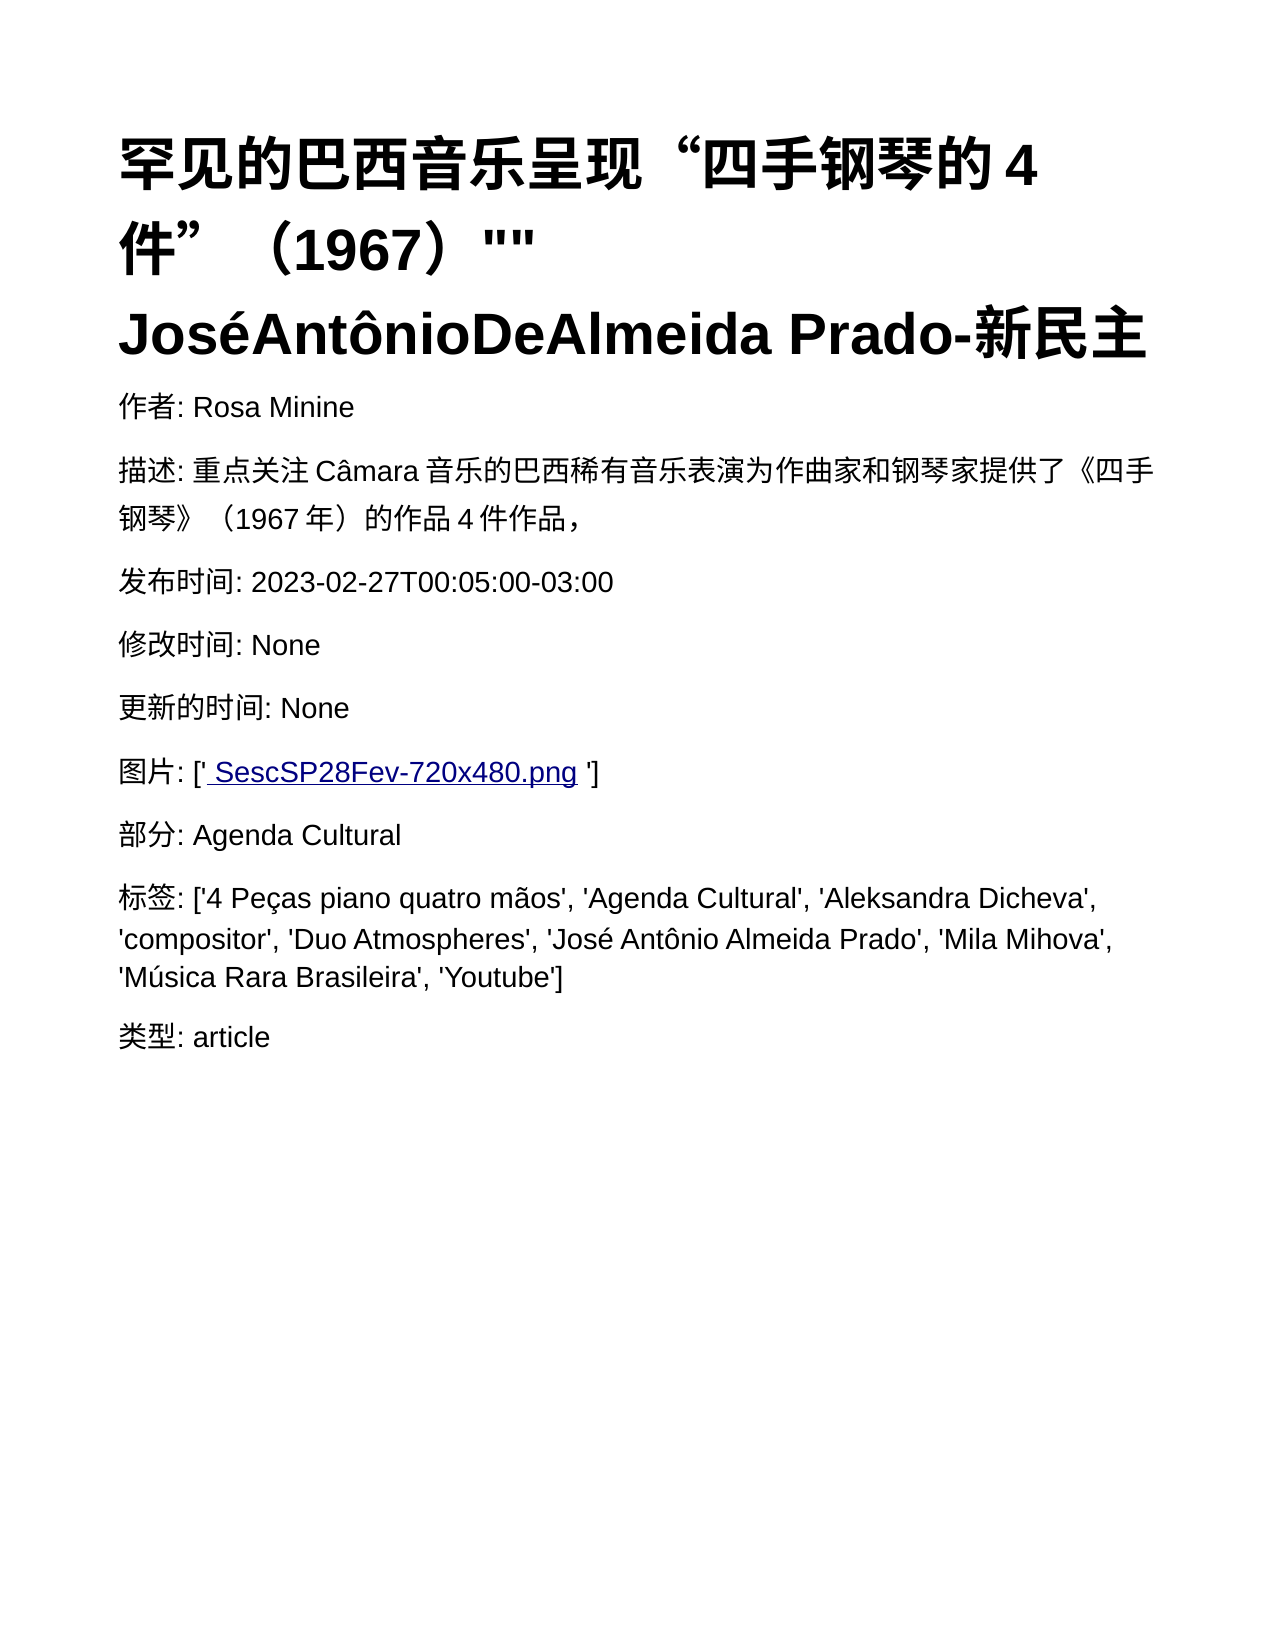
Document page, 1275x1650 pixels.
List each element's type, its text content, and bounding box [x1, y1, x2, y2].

text 修改时间: None [118, 622, 1157, 664]
text 图片: [' SescSP28Fev-720x480.png '] [118, 748, 1157, 791]
subtitle 罕见的巴西音乐呈现“四手钢琴的4件”（1967）"" JoséAntônioDeAlmeida Prado-新民主 [118, 118, 1157, 372]
text 更新的时间: None [118, 685, 1157, 727]
text 标签: ['4 Peças piano quatro mãos', 'Agenda Cultural', 'Aleksandra Dicheva', 'compositor', 'Duo Atmospheres', 'José Antônio Almeida Prado', 'Mila Mihova', 'Música Rara Brasileira', 'Youtube'] [118, 874, 1157, 994]
text 部分: Agenda Cultural [118, 811, 1157, 854]
text 作者: Rosa Minine [118, 384, 1157, 426]
text 类型: article [118, 1013, 1157, 1056]
text 描述: 重点关注Câmara音乐的巴西稀有音乐表演为作曲家和钢琴家提供了《四手钢琴》（1967年）的作品4件作品， [118, 447, 1157, 538]
text 发布时间: 2023-02-27T00:05:00-03:00 [118, 559, 1157, 601]
